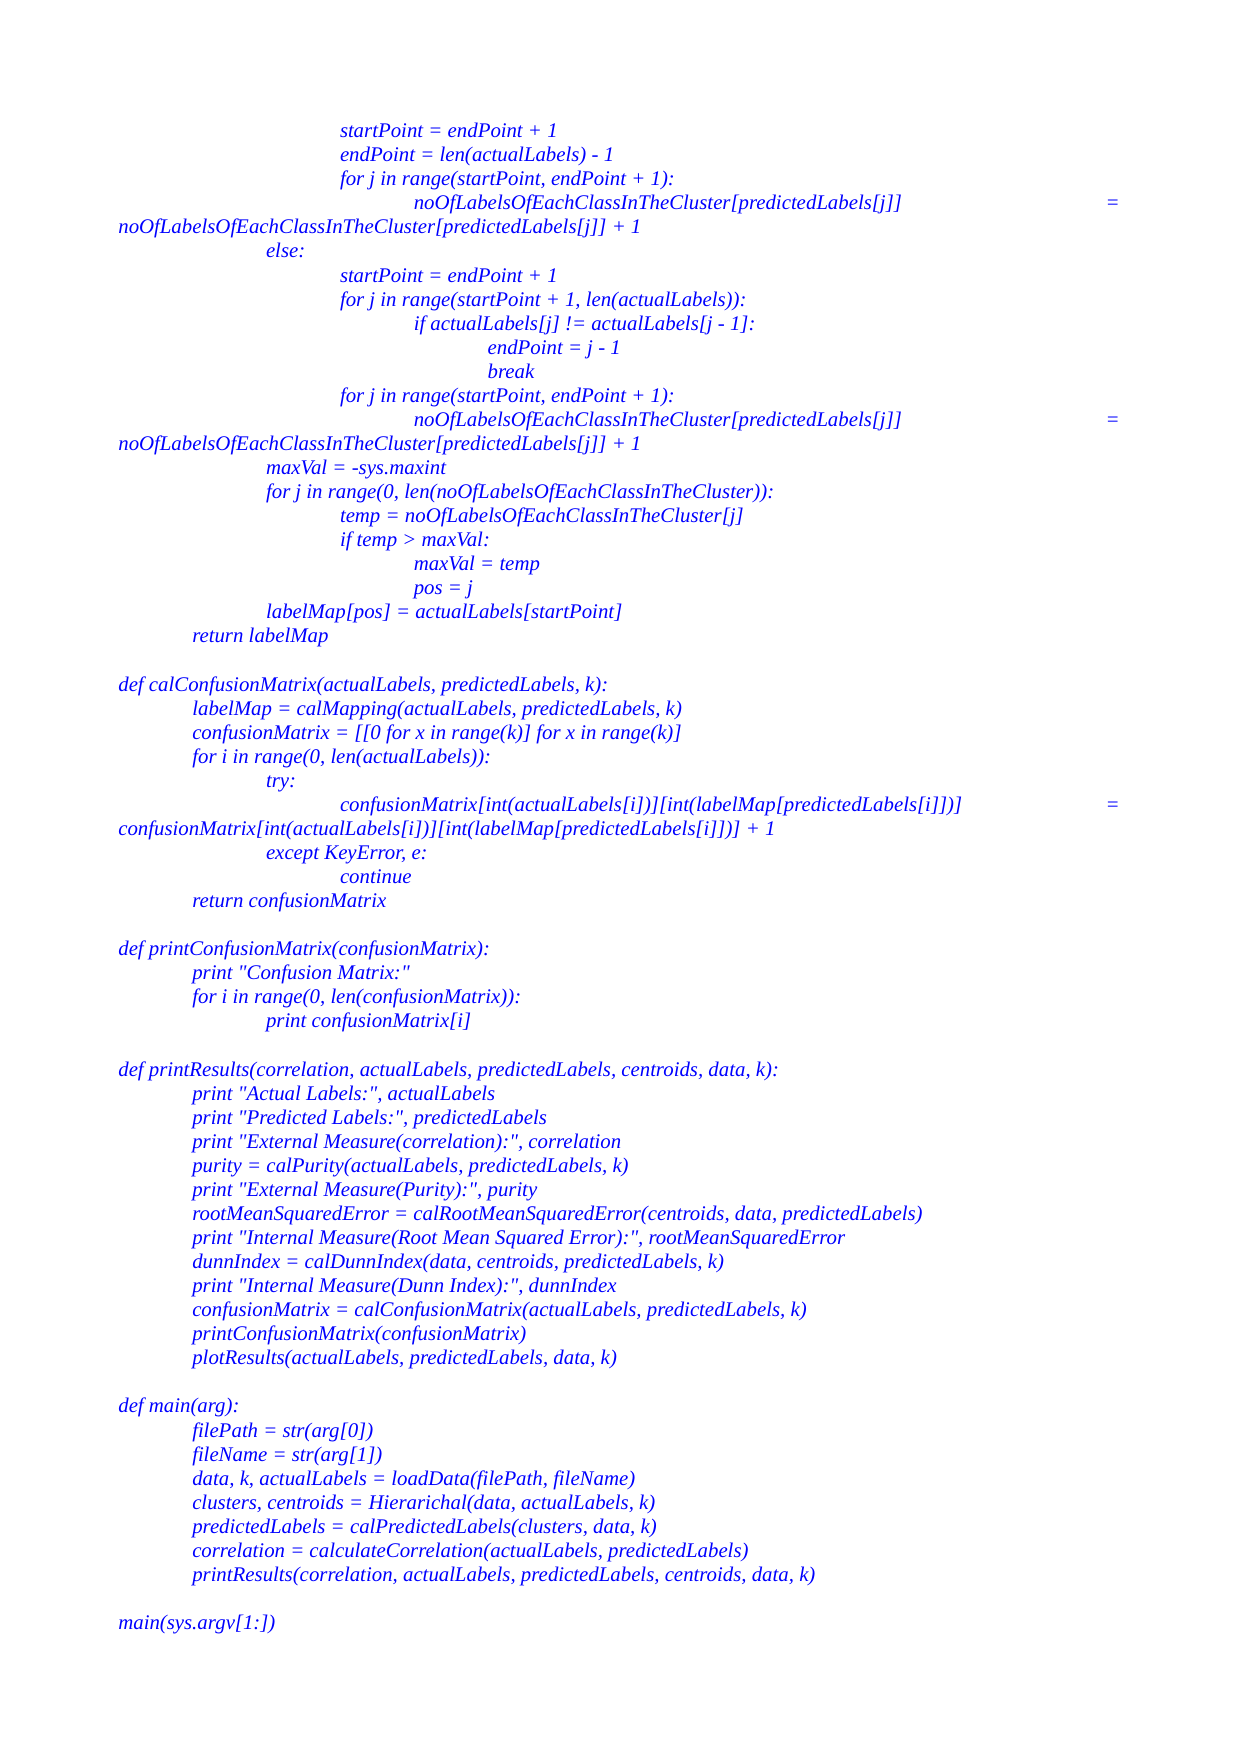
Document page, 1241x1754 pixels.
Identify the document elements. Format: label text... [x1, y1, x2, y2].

text noOfLabelsOfEachClassInTheCluster[predictedLabels[j]] = noOfLabelsOfEachClassInTheCluster[predictedLabels[j]] + 1 [118, 190, 1122, 238]
text print "Confusion Matrix:" [118, 960, 1122, 984]
text else: [118, 238, 1122, 262]
text clusters, centroids = Hierarichal(data, actualLabels, k) [118, 1490, 1122, 1514]
text temp = noOfLabelsOfEachClassInTheCluster[j] [118, 503, 1122, 527]
text print "External Measure(correlation):", correlation [118, 1129, 1122, 1153]
text noOfLabelsOfEachClassInTheCluster[predictedLabels[j]] = noOfLabelsOfEachClassInTheCluster[predictedLabels[j]] + 1 [118, 407, 1122, 455]
text printResults(correlation, actualLabels, predictedLabels, centroids, data, k) [118, 1562, 1122, 1586]
text print "Internal Measure(Root Mean Squared Error):", rootMeanSquaredError [118, 1225, 1122, 1249]
text dunnIndex = calDunnIndex(data, centroids, predictedLabels, k) [118, 1249, 1122, 1273]
text purity = calPurity(actualLabels, predictedLabels, k) [118, 1153, 1122, 1177]
text return labelMap [118, 623, 1122, 647]
text startPoint = endPoint + 1 [118, 118, 1122, 142]
text confusionMatrix = calConfusionMatrix(actualLabels, predictedLabels, k) [118, 1297, 1122, 1321]
text correlation = calculateCorrelation(actualLabels, predictedLabels) [118, 1538, 1122, 1562]
text def calConfusionMatrix(actualLabels, predictedLabels, k): [118, 672, 1122, 696]
text def main(arg): [118, 1393, 1122, 1417]
text return confusionMatrix [118, 888, 1122, 912]
text try: [118, 768, 1122, 792]
text labelMap = calMapping(actualLabels, predictedLabels, k) [118, 696, 1122, 720]
text except KeyError, e: [118, 840, 1122, 864]
text plotResults(actualLabels, predictedLabels, data, k) [118, 1345, 1122, 1369]
text startPoint = endPoint + 1 [118, 262, 1122, 287]
text labelMap[pos] = actualLabels[startPoint] [118, 599, 1122, 623]
text main(sys.argv[1:]) [118, 1610, 1122, 1634]
text break [118, 359, 1122, 383]
text confusionMatrix = [[0 for x in range(k)] for x in range(k)] [118, 720, 1122, 744]
text predictedLabels = calPredictedLabels(clusters, data, k) [118, 1514, 1122, 1538]
text print "Predicted Labels:", predictedLabels [118, 1105, 1122, 1129]
text data, k, actualLabels = loadData(filePath, fileName) [118, 1466, 1122, 1490]
text fileName = str(arg[1]) [118, 1442, 1122, 1466]
text def printConfusionMatrix(confusionMatrix): [118, 936, 1122, 960]
text pos = j [118, 575, 1122, 599]
text rootMeanSquaredError = calRootMeanSquaredError(centroids, data, predictedLabels) [118, 1201, 1122, 1225]
text for j in range(startPoint + 1, len(actualLabels)): [118, 287, 1122, 311]
text for j in range(startPoint, endPoint + 1): [118, 383, 1122, 407]
text print "Actual Labels:", actualLabels [118, 1081, 1122, 1105]
text if actualLabels[j] != actualLabels[j - 1]: [118, 311, 1122, 335]
text print "External Measure(Purity):", purity [118, 1177, 1122, 1201]
text printConfusionMatrix(confusionMatrix) [118, 1321, 1122, 1345]
text if temp > maxVal: [118, 527, 1122, 551]
text for i in range(0, len(confusionMatrix)): [118, 984, 1122, 1008]
text for j in range(0, len(noOfLabelsOfEachClassInTheCluster)): [118, 479, 1122, 503]
text for j in range(startPoint, endPoint + 1): [118, 166, 1122, 190]
text filePath = str(arg[0]) [118, 1417, 1122, 1442]
text maxVal = temp [118, 551, 1122, 575]
text def printResults(correlation, actualLabels, predictedLabels, centroids, data, k): [118, 1057, 1122, 1081]
text print confusionMatrix[i] [118, 1008, 1122, 1032]
text endPoint = j - 1 [118, 335, 1122, 359]
text continue [118, 864, 1122, 888]
text confusionMatrix[int(actualLabels[i])][int(labelMap[predictedLabels[i]])] = confusionMatrix[int(actualLabels[i])][int(labelMap[predictedLabels[i]])] + 1 [118, 792, 1122, 840]
text print "Internal Measure(Dunn Index):", dunnIndex [118, 1273, 1122, 1297]
text for i in range(0, len(actualLabels)): [118, 744, 1122, 768]
text maxVal = -sys.maxint [118, 455, 1122, 479]
text endPoint = len(actualLabels) - 1 [118, 142, 1122, 166]
